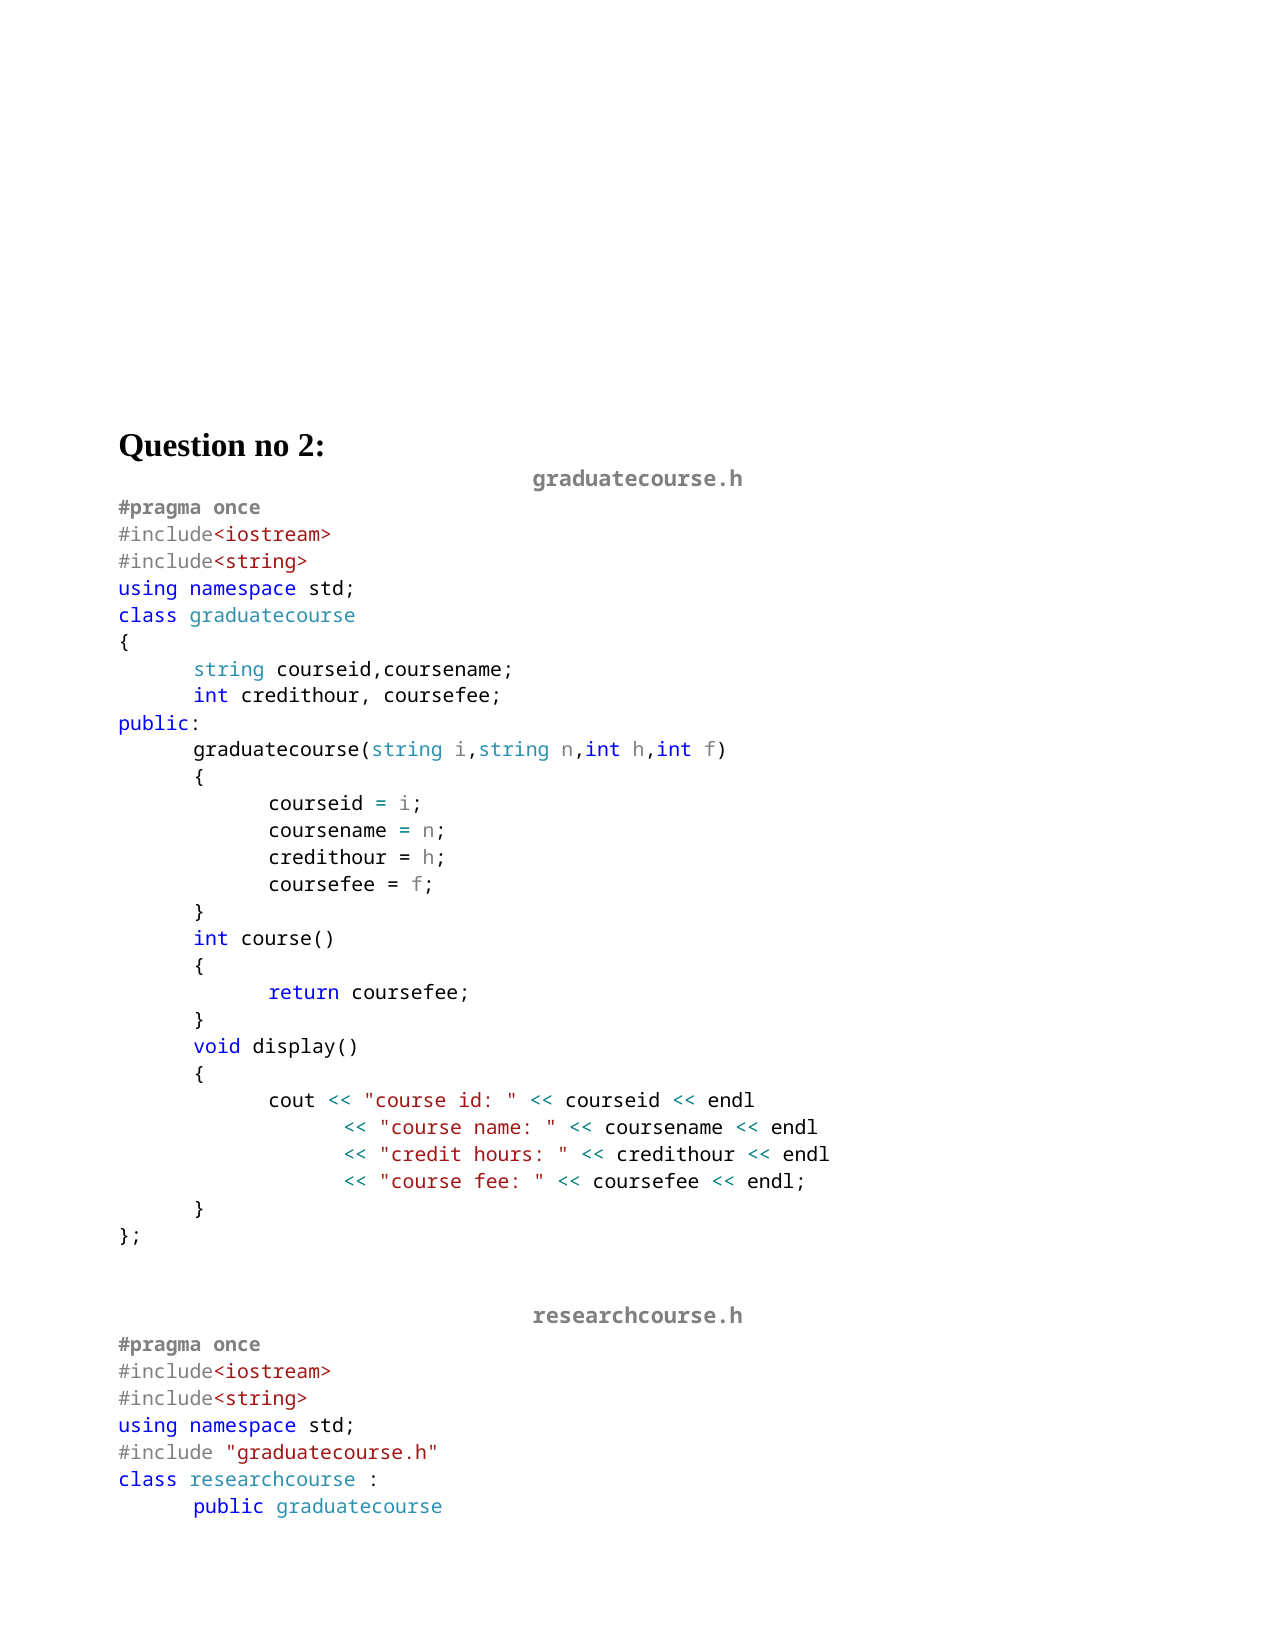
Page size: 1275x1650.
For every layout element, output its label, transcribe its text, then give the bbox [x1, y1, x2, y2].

text using namespace std; [118, 1411, 1157, 1438]
text #pragma once [118, 1330, 1157, 1357]
text << "course fee: " << coursefee << endl; [118, 1167, 1157, 1194]
text } [118, 1194, 1157, 1221]
text << "course name: " << coursename << endl [118, 1113, 1157, 1140]
text #include<iostream> [118, 1357, 1157, 1384]
text string courseid,coursename; [118, 655, 1157, 682]
text cout << "course id: " << courseid << endl [118, 1086, 1157, 1113]
text Question no 2: [118, 425, 1157, 463]
text public: [118, 709, 1157, 736]
text { [118, 952, 1157, 978]
text coursename = n; [118, 817, 1157, 844]
text class researchcourse : [118, 1465, 1157, 1492]
text using namespace std; [118, 574, 1157, 601]
text << "credit hours: " << credithour << endl [118, 1140, 1157, 1167]
text researchcourse.h [118, 1301, 1157, 1330]
text #include<string> [118, 547, 1157, 574]
text return coursefee; [118, 978, 1157, 1006]
text #include<iostream> [118, 520, 1157, 547]
text #pragma once [118, 493, 1157, 520]
text courseid = i; [118, 790, 1157, 817]
text { [118, 628, 1157, 655]
text int course() [118, 924, 1157, 952]
text coursefee = f; [118, 871, 1157, 898]
text #include<string> [118, 1384, 1157, 1411]
text graduatecourse.h [118, 463, 1157, 493]
text public graduatecourse [118, 1492, 1157, 1519]
text } [118, 898, 1157, 924]
text class graduatecourse [118, 601, 1157, 628]
text graduatecourse(string i,string n,int h,int f) [118, 736, 1157, 763]
text { [118, 763, 1157, 790]
text }; [118, 1221, 1157, 1248]
text credithour = h; [118, 844, 1157, 871]
text } [118, 1006, 1157, 1032]
text #include "graduatecourse.h" [118, 1438, 1157, 1465]
text int credithour, coursefee; [118, 682, 1157, 709]
text { [118, 1059, 1157, 1086]
text void display() [118, 1032, 1157, 1059]
